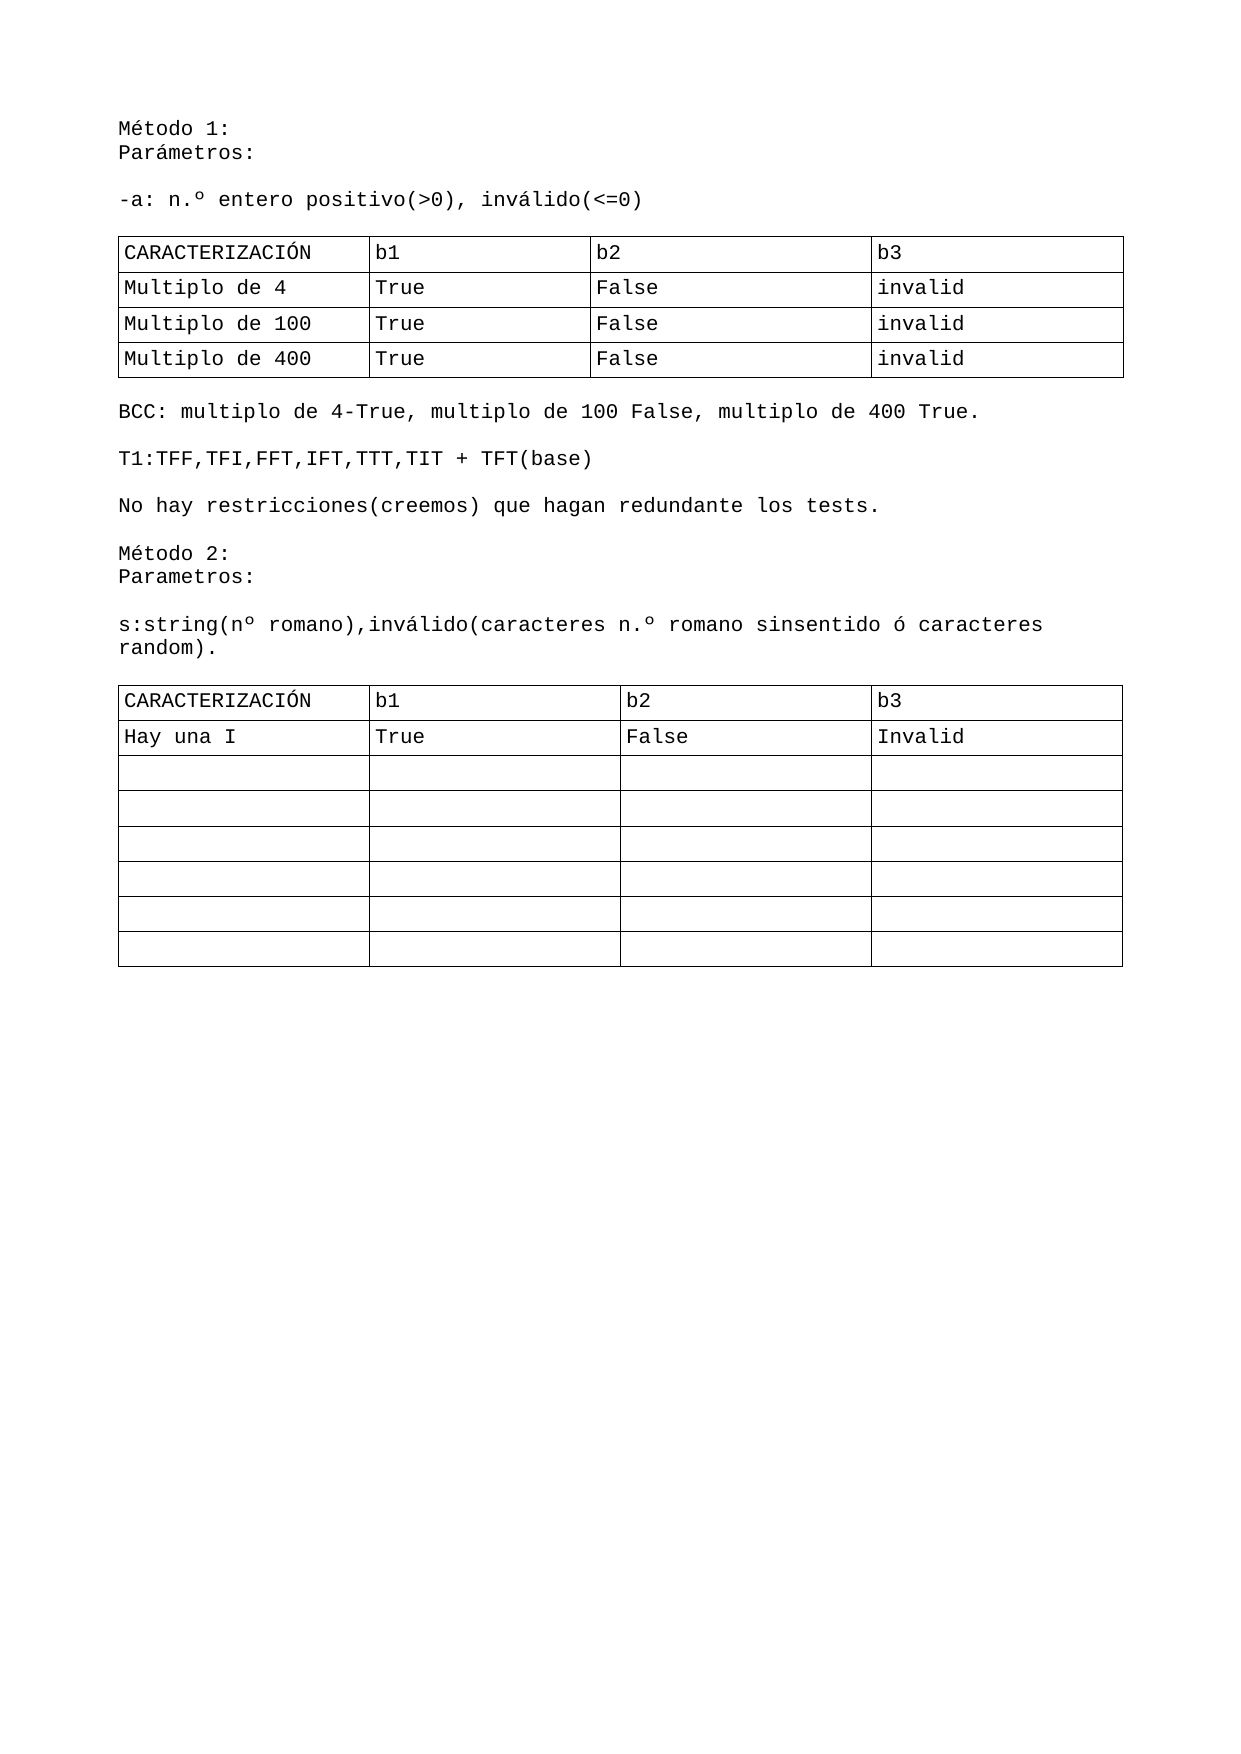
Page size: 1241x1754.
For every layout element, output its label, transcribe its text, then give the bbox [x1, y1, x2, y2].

table_cell invalid [872, 308, 1123, 342]
table_header CARACTERIZACIÓN [119, 237, 369, 272]
table_cell [119, 791, 369, 826]
table_cell True [370, 343, 590, 377]
table_cell True [370, 273, 590, 307]
text T1:TFF,TFI,FFT,IFT,TTT,TIT + TFT(base) [118, 448, 1122, 472]
text Parametros: [118, 566, 1122, 590]
table_header b2 [621, 686, 871, 720]
table_cell [872, 791, 1122, 826]
table_cell [370, 827, 620, 861]
table_cell [621, 791, 871, 826]
table_header b1 [370, 237, 590, 272]
table_cell [119, 862, 369, 896]
table_cell [872, 827, 1122, 861]
text No hay restricciones(creemos) que hagan redundante los tests. [118, 496, 1122, 519]
table_cell [370, 862, 620, 896]
table_cell [119, 932, 369, 966]
table_cell [119, 827, 369, 861]
text Parámetros: [118, 142, 1122, 165]
table_header b3 [872, 686, 1122, 720]
table_cell [872, 897, 1122, 931]
table_cell True [370, 721, 620, 755]
table_cell False [591, 308, 871, 342]
text s:string(nº romano),inválido(caracteres n.º romano sinsentido ó caracteres random). [118, 614, 1122, 661]
table_cell Invalid [872, 721, 1122, 755]
table_cell invalid [872, 343, 1123, 377]
table_header b2 [591, 237, 871, 272]
table_cell Multiplo de 4 [119, 273, 369, 307]
table_header b1 [370, 686, 620, 720]
text BCC: multiplo de 4-True, multiplo de 100 False, multiplo de 400 True. [118, 401, 1122, 424]
table_cell [370, 932, 620, 966]
text -a: n.º entero positivo(>0), inválido(<=0) [118, 189, 1122, 213]
table_cell [872, 756, 1122, 790]
table_cell False [591, 273, 871, 307]
table_cell [872, 862, 1122, 896]
table_cell True [370, 308, 590, 342]
table_cell [872, 932, 1122, 966]
table_cell [621, 932, 871, 966]
table_cell [621, 897, 871, 931]
table_cell [370, 791, 620, 826]
table_cell Multiplo de 400 [119, 343, 369, 377]
table_cell [370, 897, 620, 931]
table_cell False [621, 721, 871, 755]
table_cell [621, 827, 871, 861]
table_header b3 [872, 237, 1123, 272]
table_cell [621, 756, 871, 790]
table_cell Multiplo de 100 [119, 308, 369, 342]
table_cell [370, 756, 620, 790]
table_cell [119, 756, 369, 790]
table_cell False [591, 343, 871, 377]
table_cell [621, 862, 871, 896]
table_header CARACTERIZACIÓN [119, 686, 369, 720]
text Método 2: [118, 543, 1122, 566]
table_cell invalid [872, 273, 1123, 307]
text Método 1: [118, 118, 1122, 142]
table_cell Hay una I [119, 721, 369, 755]
table_cell [119, 897, 369, 931]
